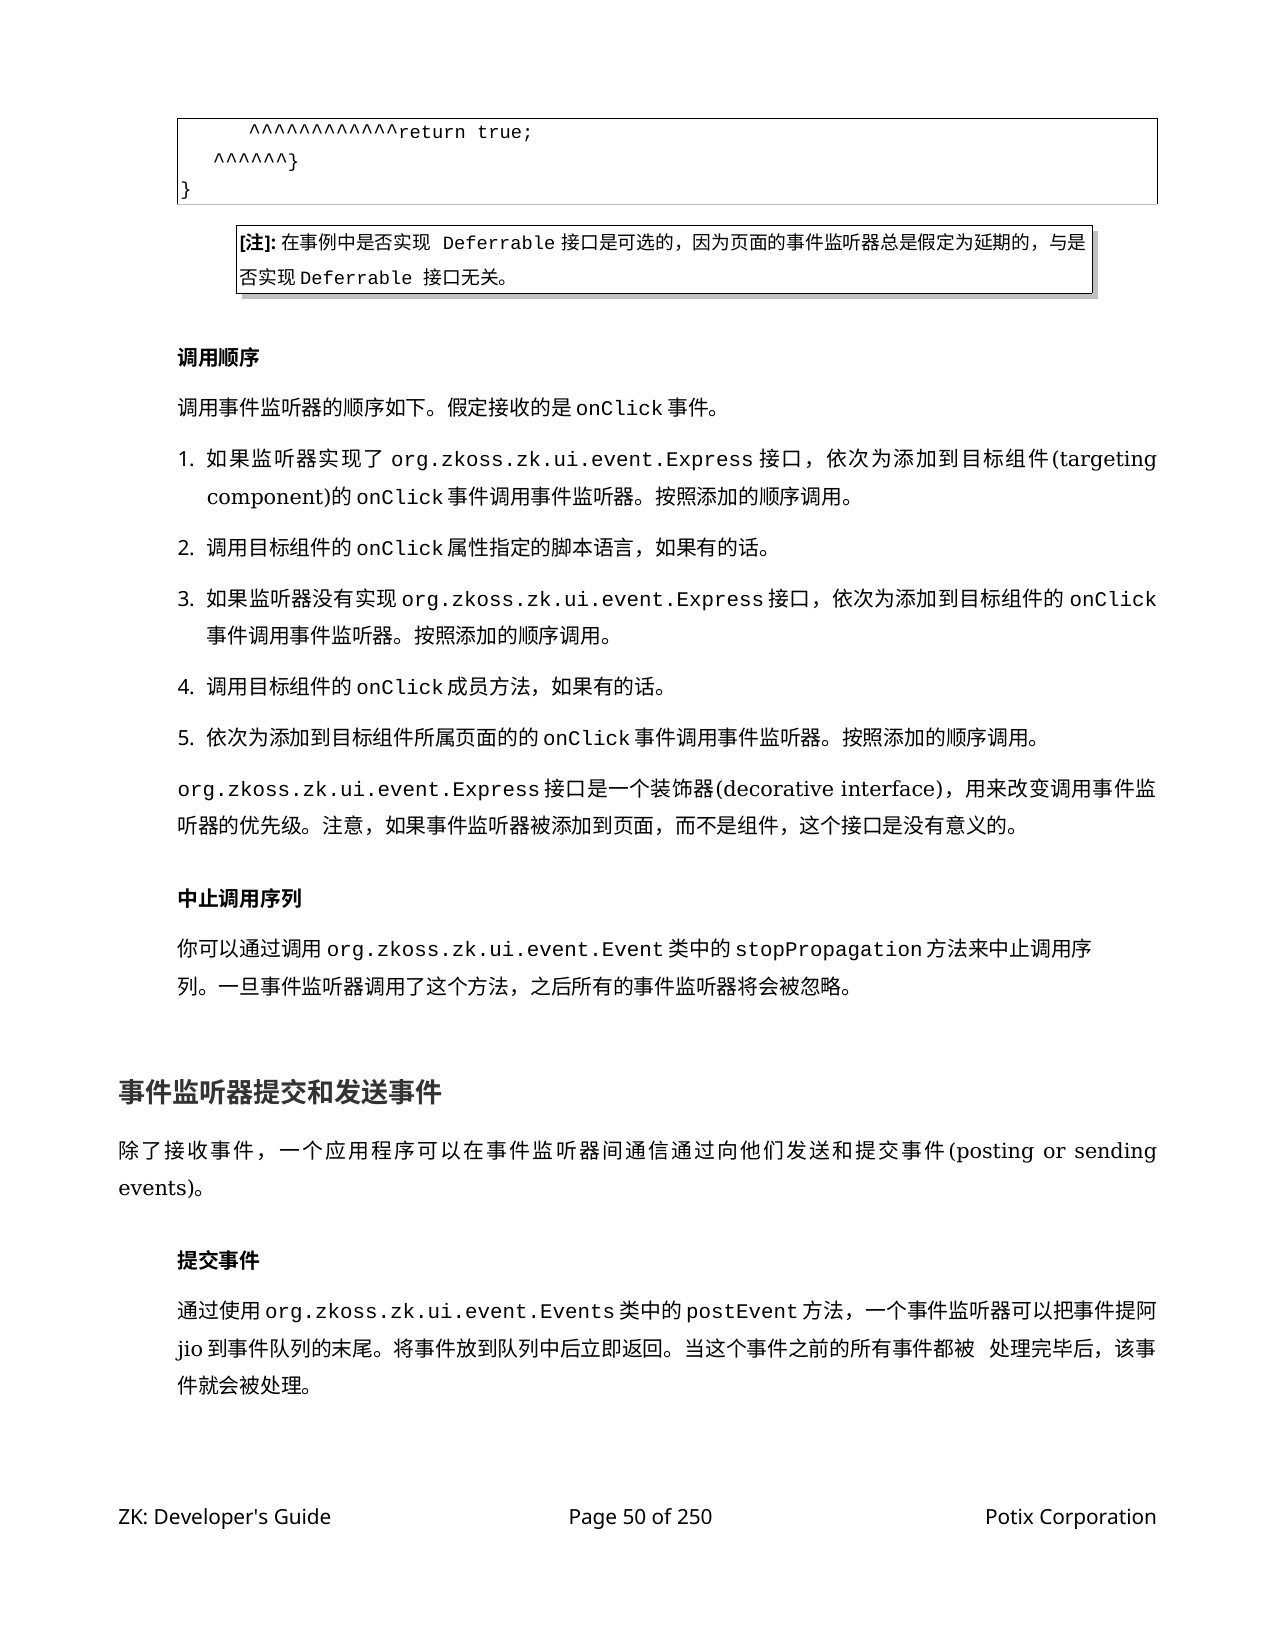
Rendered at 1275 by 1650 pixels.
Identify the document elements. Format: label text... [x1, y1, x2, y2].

text org.zkoss.zk.ui.event.Express接口是一个装饰器(decorative interface)，用来改变调用事件监听器的优先级。注意，如果事件监听器被添加到页面，而不是组件，这个接口是没有意义的。 [177, 772, 1157, 840]
text 除了接收事件，一个应用程序可以在事件监听器间通信通过向他们发送和提交事件(posting or sending events)。 [118, 1134, 1157, 1202]
text } [178, 177, 1157, 204]
list 调用目标组件的onClick成员方法，如果有的话。 [177, 670, 1157, 701]
list 依次为添加到目标组件所属页面的的onClick事件调用事件监听器。按照添加的顺序调用。 [177, 721, 1157, 751]
text ^^^^^^} [178, 148, 1157, 174]
text 你可以通过调用org.zkoss.zk.ui.event.Event类中的stopPropagation方法来中止调用序 列。一旦事件监听器调用了这个方法，之后所有的事件监听器将会被忽略。 [177, 933, 1157, 1001]
subtitle 事件监听器提交和发送事件 [118, 1071, 1157, 1110]
subtitle 中止调用序列 [177, 882, 1157, 912]
subtitle 提交事件 [177, 1244, 1157, 1274]
subtitle 调用顺序 [177, 341, 1157, 371]
list 调用目标组件的onClick属性指定的脚本语言，如果有的话。 [177, 531, 1157, 561]
list 如果监听器实现了org.zkoss.zk.ui.event.Express接口，依次为添加到目标组件(targeting component)的onClick事件调用事件监听器。按照添加的顺序调用。 [177, 443, 1157, 511]
text ^^^^^^^^^^^^return true; [178, 119, 1157, 145]
list 如果监听器没有实现org.zkoss.zk.ui.event.Express接口，依次为添加到目标组件的onClick事件调用事件监听器。按照添加的顺序调用。 [177, 582, 1157, 650]
text 调用事件监听器的顺序如下。假定接收的是onClick事件。 [177, 392, 1157, 422]
text [注]: 在事例中是否实现 Deferrable 接口是可选的，因为页面的事件监听器总是假定为延期的，与是否实现 Deferrable 接口无关。 [237, 226, 1092, 293]
text 通过使用org.zkoss.zk.ui.event.Events类中的postEvent方法，一个事件监听器可以把事件提阿jio到事件队列的末尾。将事件放到队列中后立即返回。当这个事件之前的所有事件都被 处理完毕后，该事件就会被处理。 [177, 1295, 1157, 1400]
